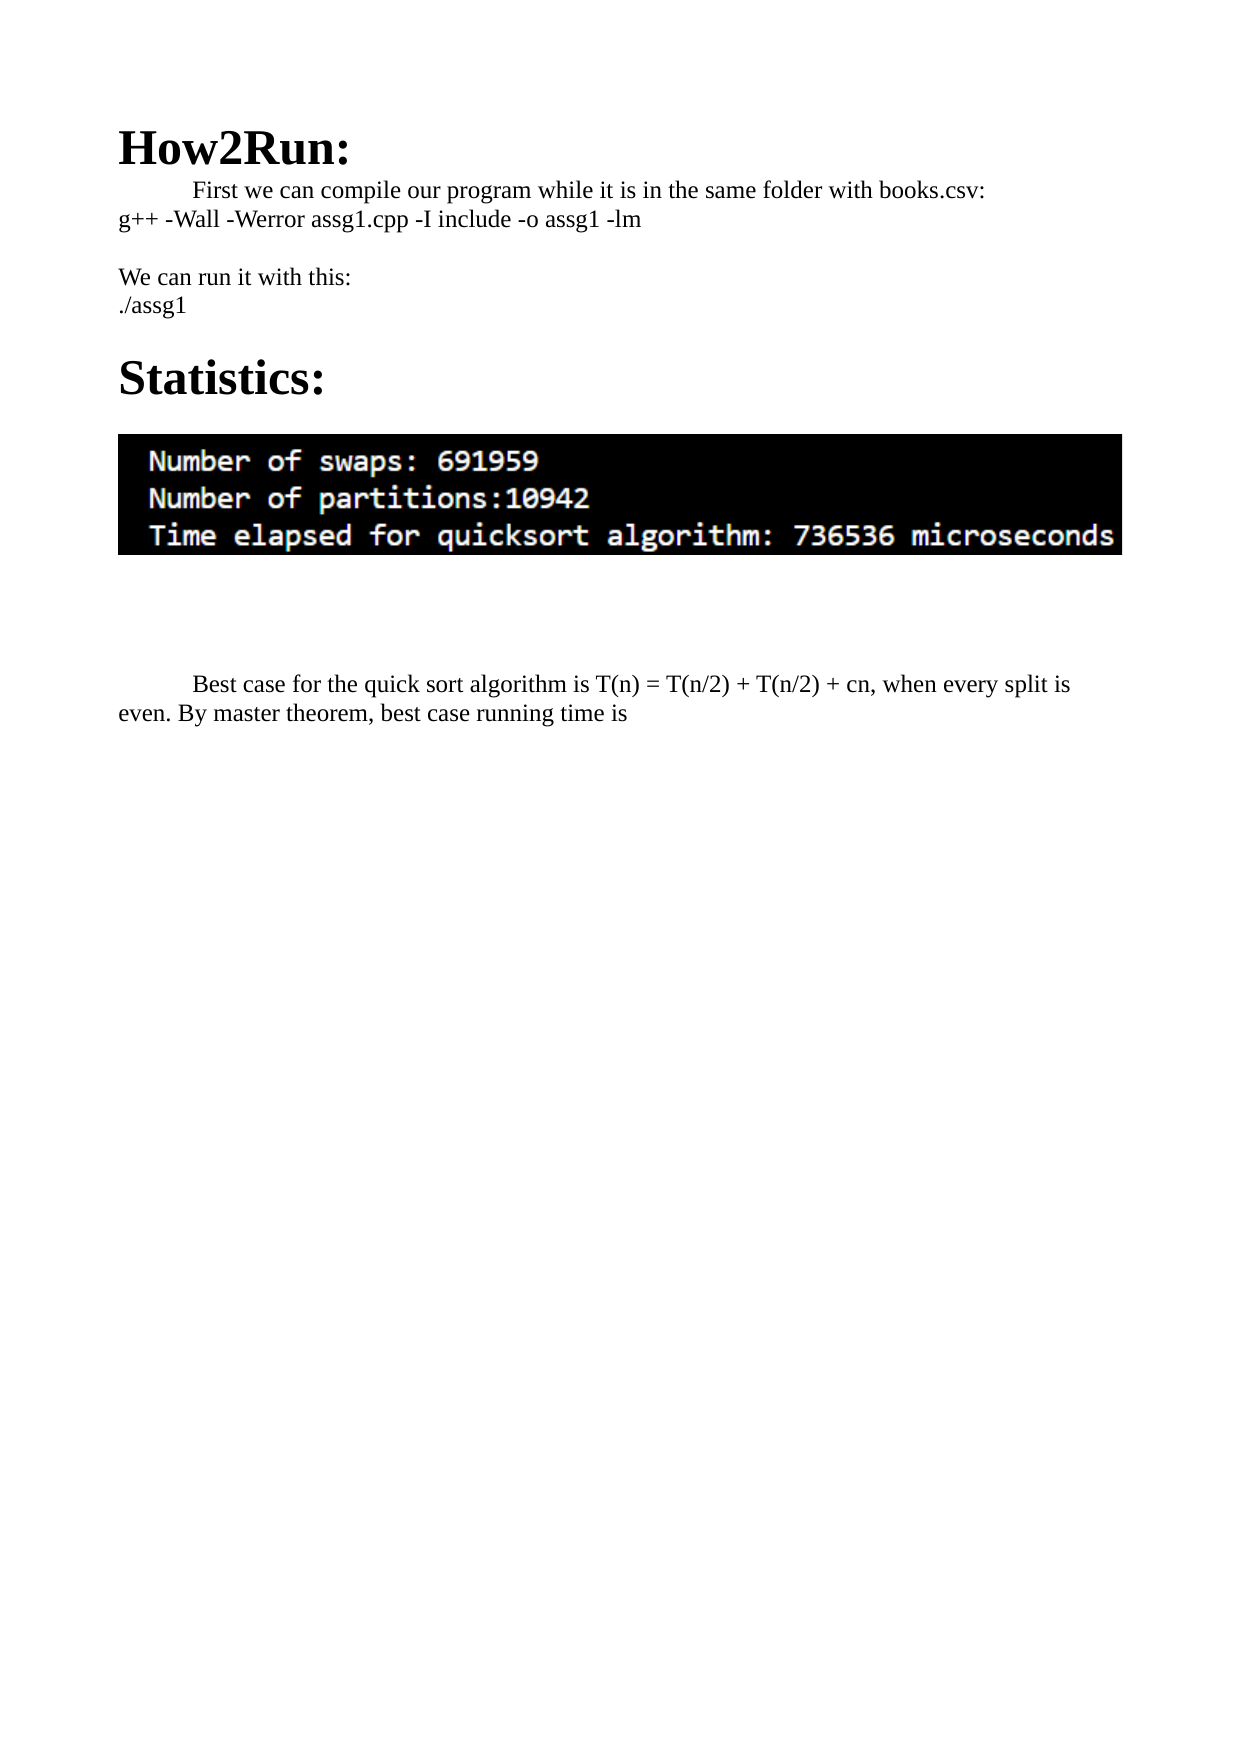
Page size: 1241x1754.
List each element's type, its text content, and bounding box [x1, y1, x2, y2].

text Statistics: [118, 348, 1122, 406]
text ./assg1 [118, 291, 1122, 319]
picture [118, 434, 1123, 555]
text g++ -Wall -Werror assg1.cpp -I include -o assg1 -lm [118, 204, 1122, 233]
text How2Run: [118, 118, 1122, 176]
text First we can compile our program while it is in the same folder with books.csv: [118, 176, 1122, 204]
text Best case for the quick sort algorithm is T(n) = T(n/2) + T(n/2) + cn, when every split is even. By master theorem, best case running time is [118, 669, 1122, 727]
text We can run it with this: [118, 262, 1122, 291]
